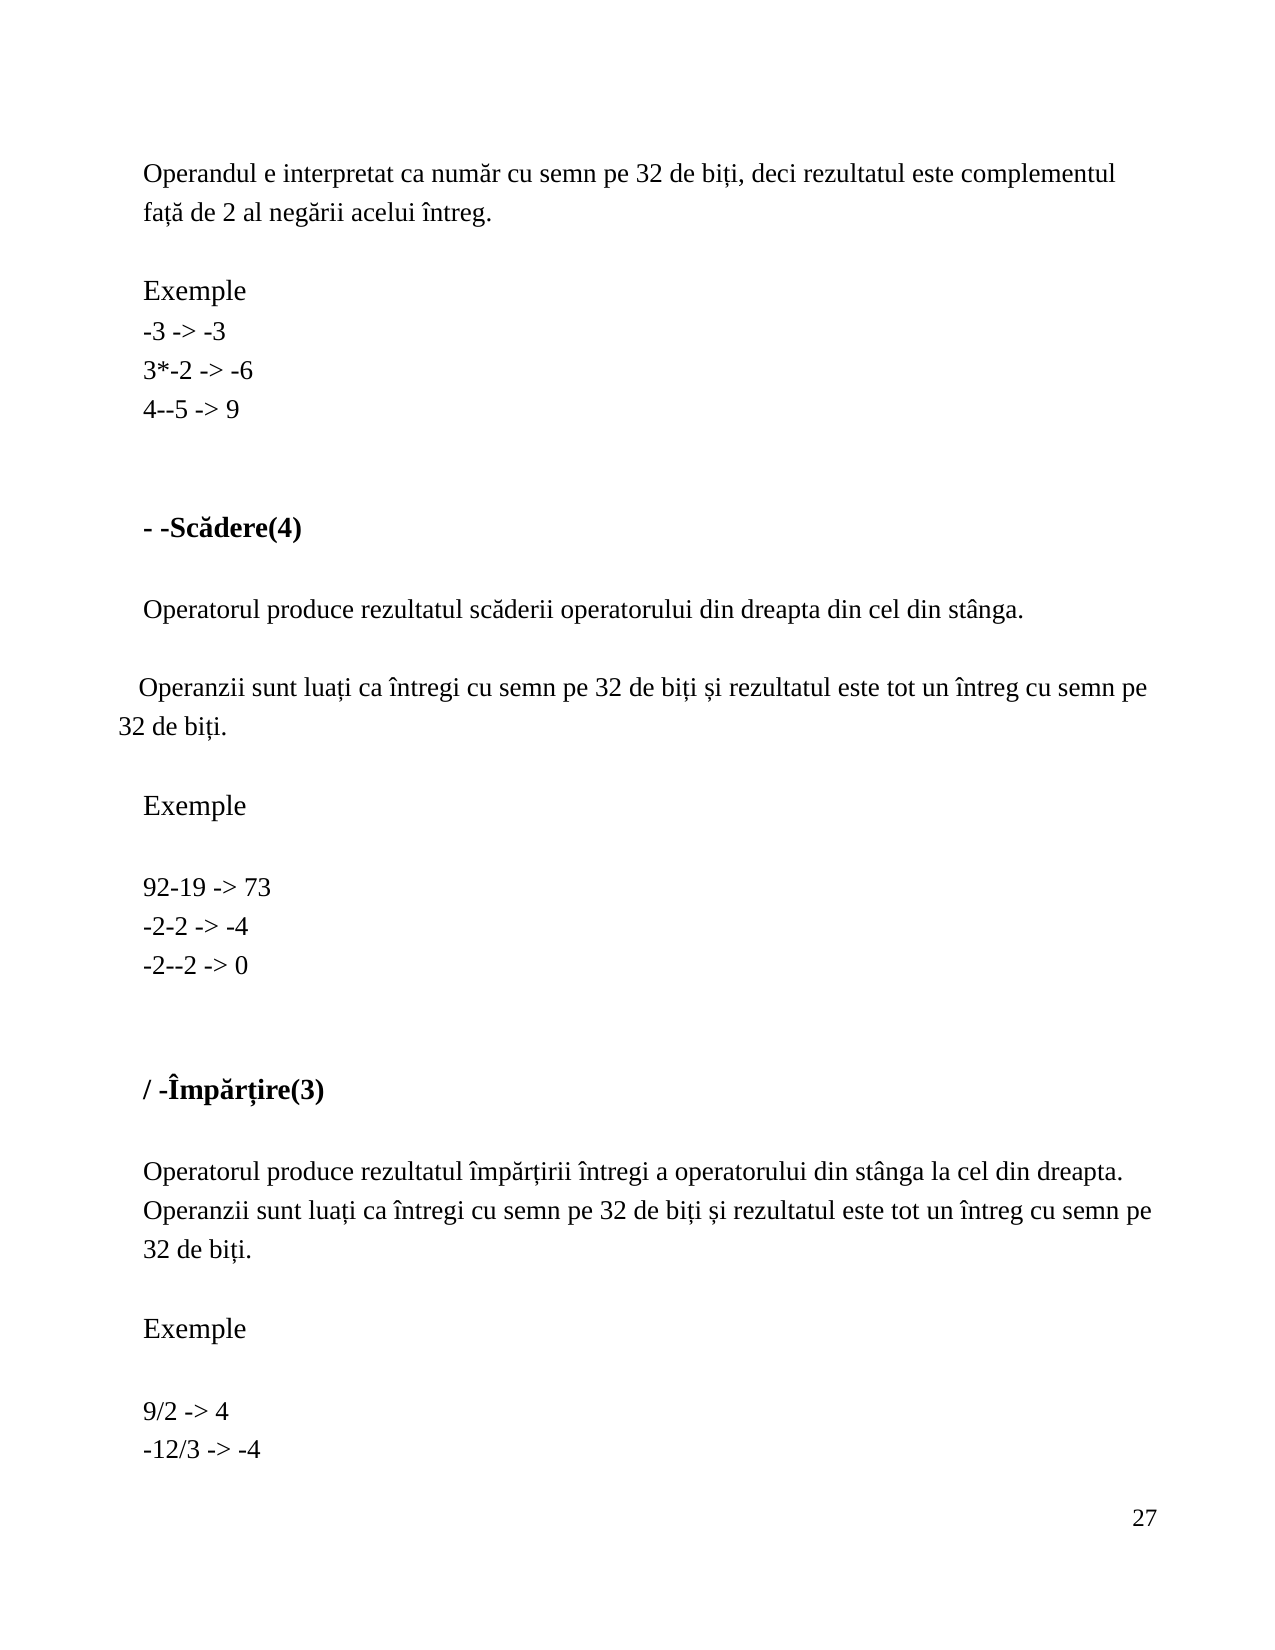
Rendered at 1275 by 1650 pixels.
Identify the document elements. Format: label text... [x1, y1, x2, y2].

text - -Scădere(4) [143, 510, 1157, 543]
text 4--5 -> 9 [143, 393, 1157, 424]
text -2--2 -> 0 [143, 949, 1157, 980]
text -3 -> -3 [143, 315, 1157, 347]
text Exemple [143, 273, 1157, 307]
text 9/2 -> 4 [143, 1395, 1157, 1426]
text -12/3 -> -4 [143, 1433, 1157, 1465]
text Exemple [143, 1311, 1157, 1344]
text / -Împărțire(3) [143, 1072, 1157, 1105]
text 3*-2 -> -6 [143, 354, 1157, 385]
text Operatorul produce rezultatul împărțirii întregi a operatorului din stânga la cel din dreapta. Operanzii sunt luați ca întregi cu semn pe 32 de biți și rezultatul este tot un întreg cu semn pe 32 de biți. [143, 1156, 1157, 1264]
text Operanzii sunt luați ca întregi cu semn pe 32 de biți și rezultatul este tot un întreg cu semn pe 32 de biți. [118, 671, 1157, 741]
text -2-2 -> -4 [143, 910, 1157, 941]
text Operatorul produce rezultatul scăderii operatorului din dreapta din cel din stânga. [143, 593, 1157, 624]
text Exemple [143, 788, 1157, 821]
text Operandul e interpretat ca număr cu semn pe 32 de biți, deci rezultatul este complementul față de 2 al negării acelui întreg. [143, 157, 1157, 227]
text 92-19 -> 73 [143, 871, 1157, 903]
